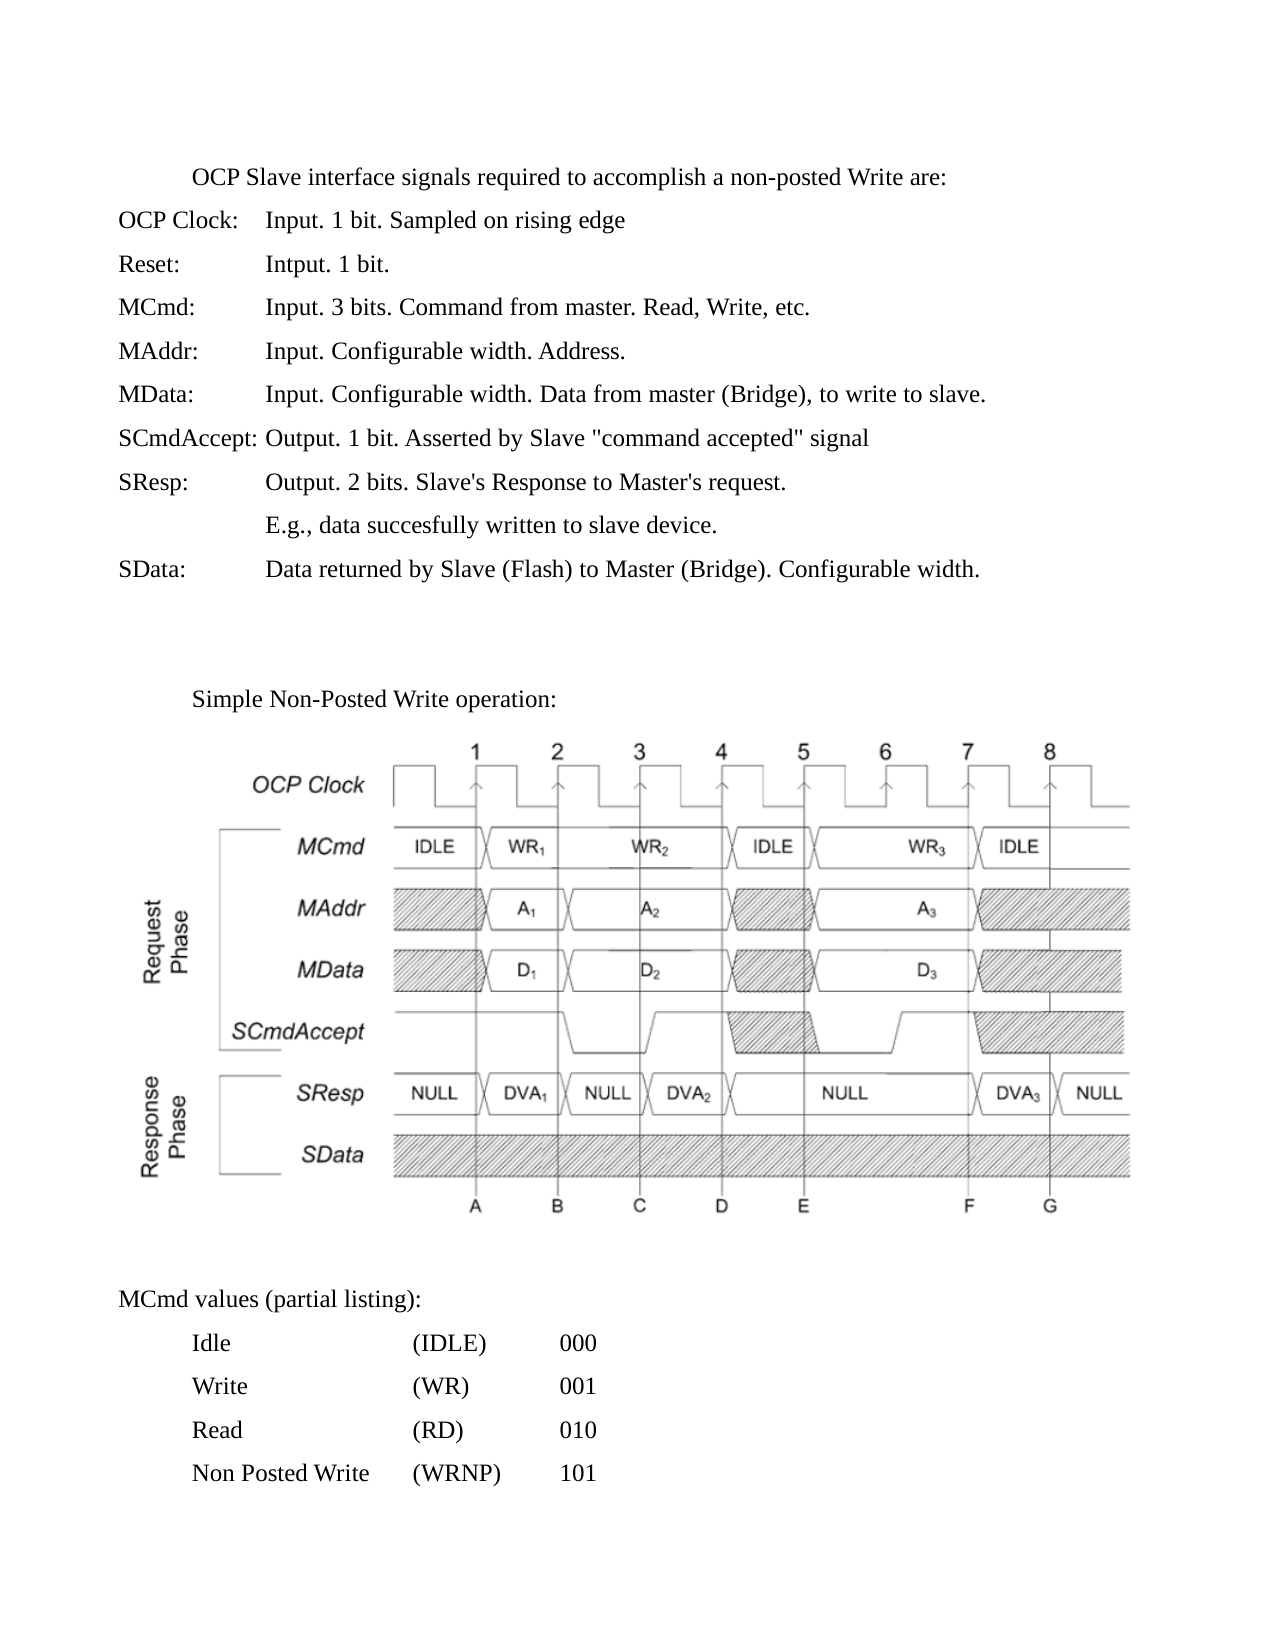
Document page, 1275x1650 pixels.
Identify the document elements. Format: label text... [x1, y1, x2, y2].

text MCmd values (partial listing): [118, 1284, 1157, 1313]
text MData: Input. Configurable width. Data from master (Bridge), to write to slave. [118, 379, 1157, 408]
text OCP Slave interface signals required to accomplish a non-posted Write are: [118, 162, 1157, 191]
picture [118, 727, 1157, 1227]
text Read (RD) 010 [118, 1415, 1157, 1444]
text OCP Clock: Input. 1 bit. Sampled on rising edge [118, 205, 1157, 234]
text MCmd: Input. 3 bits. Command from master. Read, Write, etc. [118, 292, 1157, 321]
text Reset: Intput. 1 bit. [118, 249, 1157, 278]
text Non Posted Write (WRNP) 101 [118, 1458, 1157, 1487]
text E.g., data succesfully written to slave device. [118, 510, 1157, 539]
text Idle (IDLE) 000 [118, 1328, 1157, 1357]
text Write (WR) 001 [118, 1371, 1157, 1400]
text SResp: Output. 2 bits. Slave's Response to Master's request. [118, 466, 1157, 496]
text SCmdAccept: Output. 1 bit. Asserted by Slave "command accepted" signal [118, 423, 1157, 452]
text Simple Non-Posted Write operation: [118, 684, 1157, 713]
text SData: Data returned by Slave (Flash) to Master (Bridge). Configurable width. [118, 553, 1157, 583]
text MAddr: Input. Configurable width. Address. [118, 336, 1157, 365]
